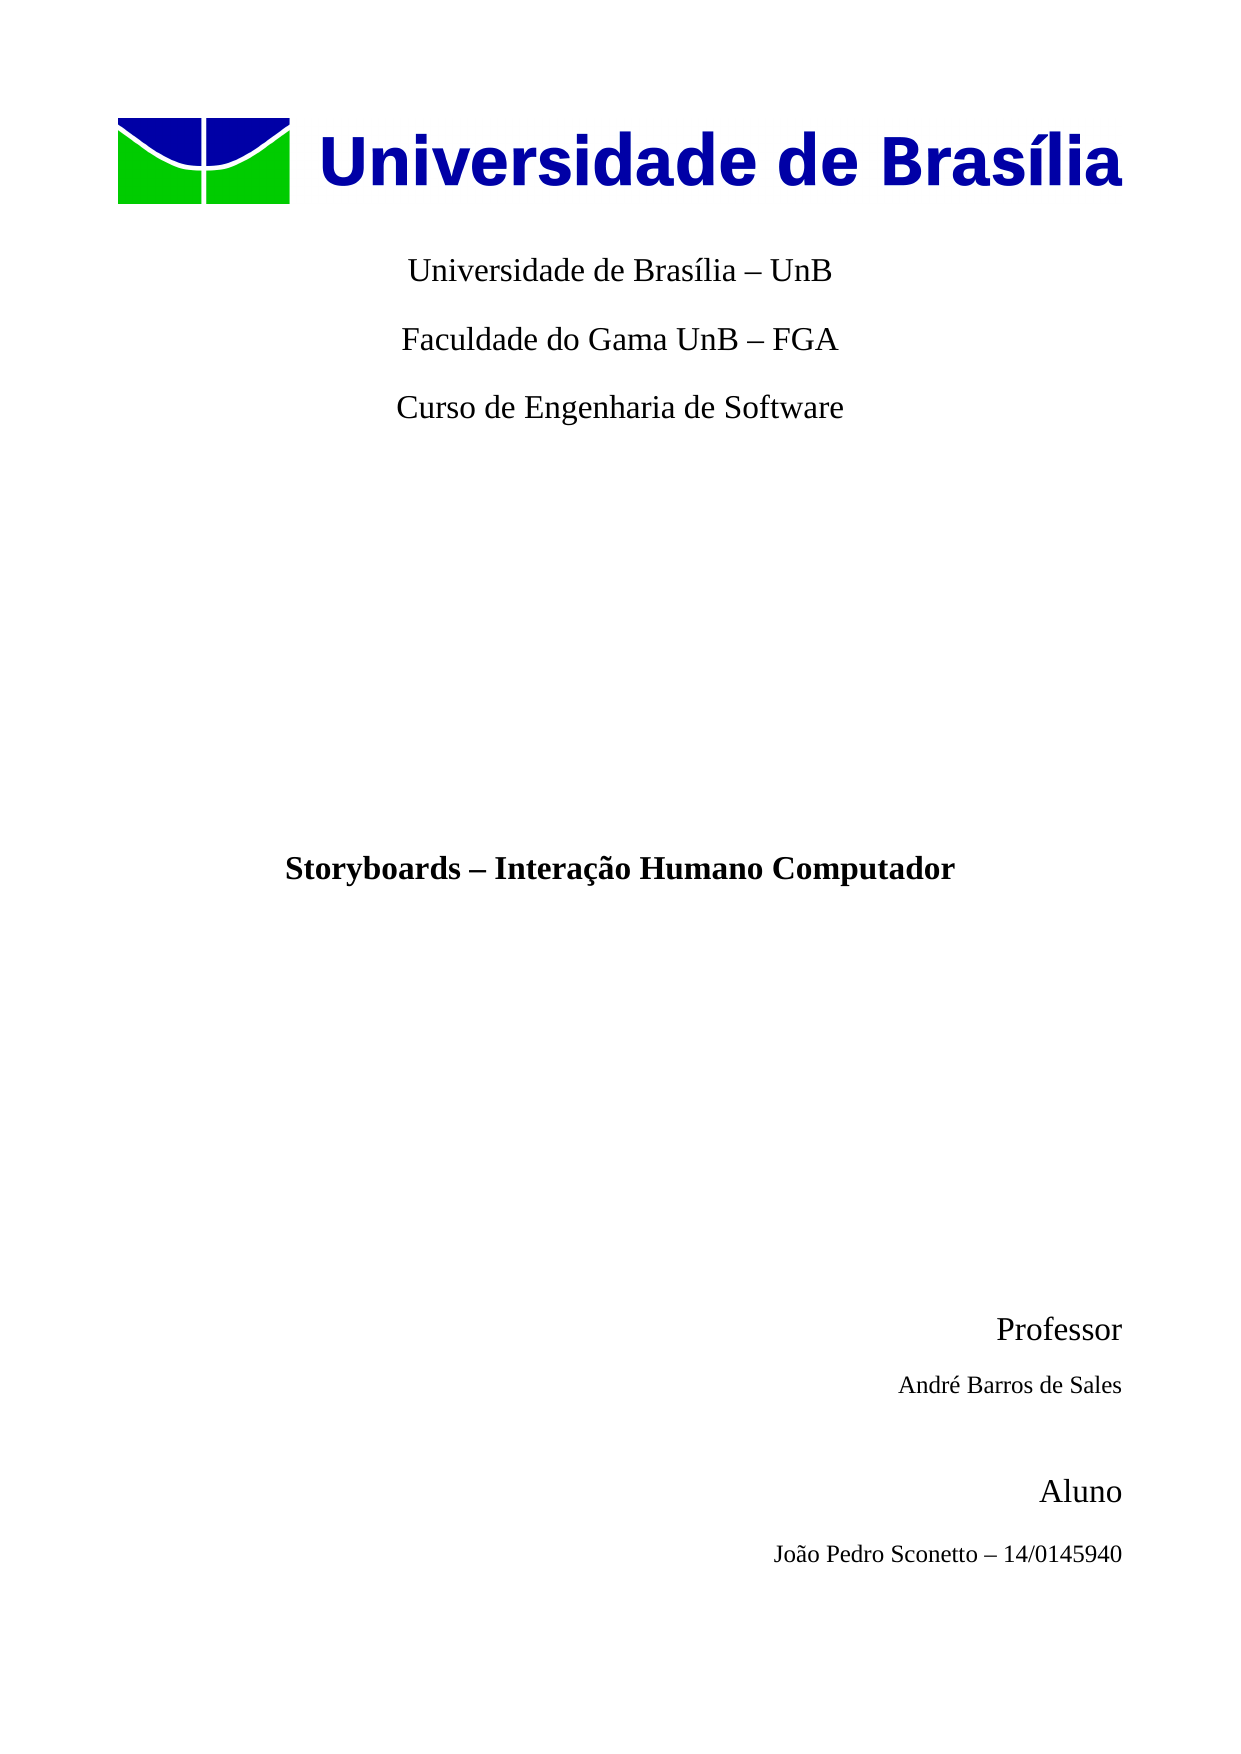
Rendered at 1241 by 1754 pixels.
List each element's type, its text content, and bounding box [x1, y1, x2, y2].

text Storyboards – Interação Humano Computador [118, 848, 1122, 887]
text João Pedro Sconetto – 14/0145940 [118, 1539, 1122, 1568]
text Aluno [118, 1471, 1122, 1509]
picture [118, 118, 1123, 204]
text Professor André Barros de Sales [118, 1309, 1122, 1399]
text Universidade de Brasília – UnB Faculdade do Gama UnB – FGA Curso de Engenharia de Software [118, 250, 1122, 426]
